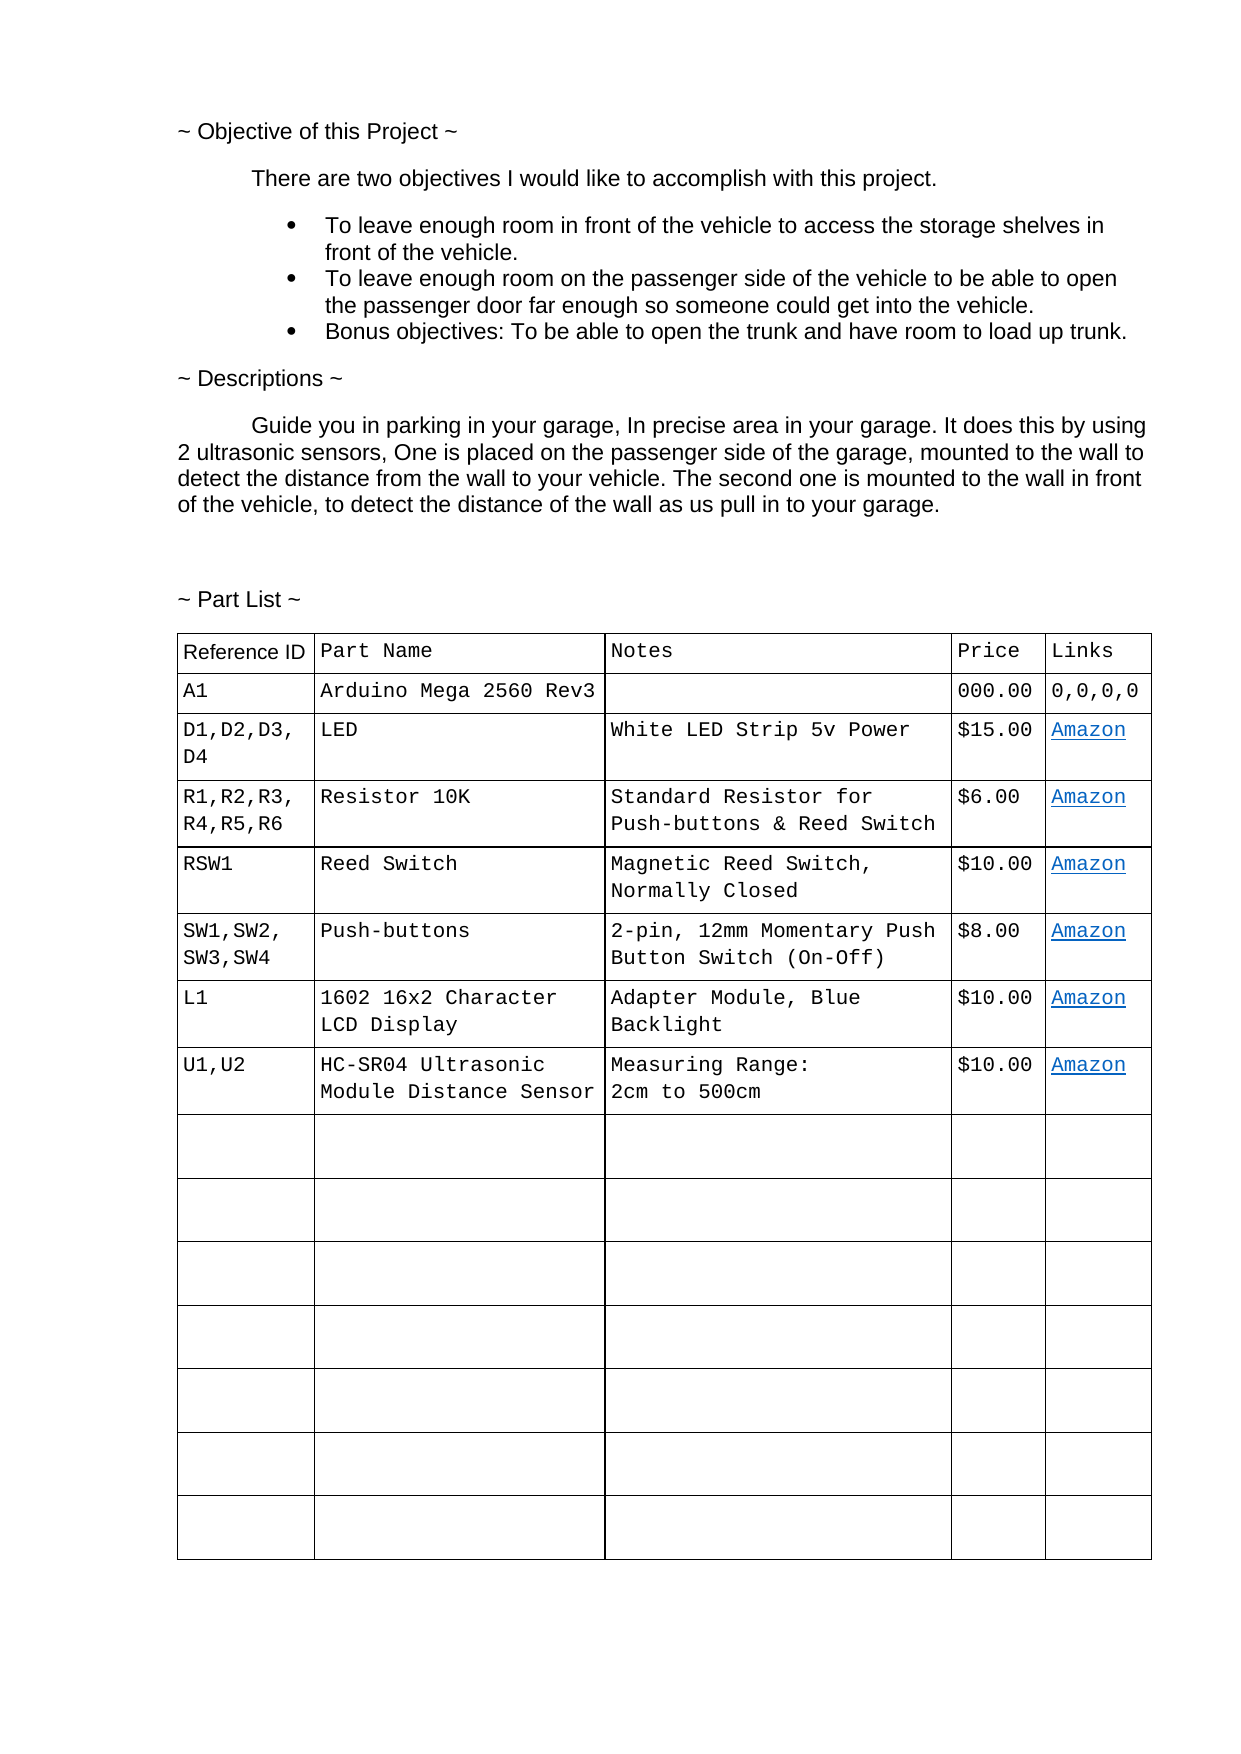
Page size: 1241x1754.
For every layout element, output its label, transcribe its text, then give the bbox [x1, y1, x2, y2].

table_cell [606, 1306, 951, 1368]
table_cell [952, 1433, 1045, 1495]
table_cell [952, 1179, 1045, 1241]
list Bonus objectives: To be able to open the trunk and have room to load up trunk. [287, 318, 1152, 344]
table_cell $8.00 [952, 914, 1045, 980]
table_cell [952, 1496, 1045, 1559]
table_cell 2-pin, 12mm Momentary Push Button Switch (On-Off) [606, 914, 951, 980]
table_cell [178, 1115, 314, 1177]
table_cell [952, 1369, 1045, 1432]
table_cell [606, 674, 951, 713]
table_cell Measuring Range: 2cm to 500cm [606, 1048, 951, 1114]
table_cell 000.00 [952, 674, 1045, 713]
table_header Links [1046, 634, 1151, 673]
table_cell A1 [178, 674, 314, 713]
table_cell Amazon [1046, 1048, 1151, 1114]
table_cell [315, 1242, 604, 1304]
table_cell R1,R2,R3, R4,R5,R6 [178, 781, 314, 846]
table_cell HC-SR04 Ultrasonic Module Distance Sensor [315, 1048, 604, 1114]
table_cell Amazon [1046, 781, 1151, 846]
table_cell [315, 1433, 604, 1495]
table_cell L1 [178, 981, 314, 1047]
text Guide you in parking in your garage, In precise area in your garage. It does this by using 2 ultrasonic sensors, One is placed on the passenger side of the garage, mounted to the wall to detect the distance from the wall to your vehicle. The second one is mounted to the wall in front of the vehicle, to detect the distance of the wall as us pull in to your garage. [177, 412, 1152, 518]
table_header Reference ID [178, 634, 314, 673]
table_cell [1046, 1242, 1151, 1304]
table_cell 1602 16x2 Character LCD Display [315, 981, 604, 1047]
table_cell White LED Strip 5v Power [606, 714, 951, 779]
table_cell $15.00 [952, 714, 1045, 779]
table_cell [606, 1115, 951, 1177]
table_cell [178, 1179, 314, 1241]
table_cell Amazon [1046, 981, 1151, 1047]
list To leave enough room in front of the vehicle to access the storage shelves in front of the vehicle. [287, 212, 1152, 265]
table_cell Standard Resistor for Push-buttons & Reed Switch [606, 781, 951, 846]
table_cell D1,D2,D3, D4 [178, 714, 314, 779]
text ~ Part List ~ [177, 586, 1152, 612]
table_cell [606, 1179, 951, 1241]
table_cell [1046, 1496, 1151, 1559]
table_cell Push-buttons [315, 914, 604, 980]
table_header Part Name [315, 634, 604, 673]
table_cell Reed Switch [315, 848, 604, 913]
table_cell $6.00 [952, 781, 1045, 846]
table_cell [1046, 1433, 1151, 1495]
table_cell Magnetic Reed Switch, Normally Closed [606, 848, 951, 913]
text ~ Objective of this Project ~ [177, 118, 1152, 144]
table_cell [178, 1496, 314, 1559]
list To leave enough room on the passenger side of the vehicle to be able to open the passenger door far enough so someone could get into the vehicle. [287, 265, 1152, 318]
table_cell $10.00 [952, 848, 1045, 913]
table_cell Amazon [1046, 914, 1151, 980]
table_cell [952, 1242, 1045, 1304]
table_cell [606, 1496, 951, 1559]
table_cell [178, 1242, 314, 1304]
table_cell [952, 1115, 1045, 1177]
table_cell [315, 1369, 604, 1432]
table_cell [1046, 1179, 1151, 1241]
text ~ Descriptions ~ [177, 365, 1152, 391]
table_cell [1046, 1306, 1151, 1368]
table_cell [606, 1433, 951, 1495]
table_cell Arduino Mega 2560 Rev3 [315, 674, 604, 713]
table_cell Amazon [1046, 714, 1151, 779]
table_header Notes [606, 634, 951, 673]
table_cell SW1,SW2, SW3,SW4 [178, 914, 314, 980]
text There are two objectives I would like to accomplish with this project. [177, 165, 1152, 192]
table_cell [1046, 1115, 1151, 1177]
table_cell LED [315, 714, 604, 779]
table_cell [1046, 1369, 1151, 1432]
table_cell U1,U2 [178, 1048, 314, 1114]
table_header Price [952, 634, 1045, 673]
table_cell [315, 1179, 604, 1241]
table_cell $10.00 [952, 1048, 1045, 1114]
table_cell $10.00 [952, 981, 1045, 1047]
table_cell RSW1 [178, 848, 314, 913]
table_cell [952, 1306, 1045, 1368]
table_cell [178, 1306, 314, 1368]
table_cell Resistor 10K [315, 781, 604, 846]
table_cell [315, 1496, 604, 1559]
table_cell [315, 1115, 604, 1177]
table_cell [178, 1369, 314, 1432]
table_cell Amazon [1046, 848, 1151, 913]
table_cell [606, 1369, 951, 1432]
table_cell [178, 1433, 314, 1495]
table_cell [315, 1306, 604, 1368]
table_cell 0,0,0,0 [1046, 674, 1151, 713]
table_cell [606, 1242, 951, 1304]
table_cell Adapter Module, Blue Backlight [606, 981, 951, 1047]
